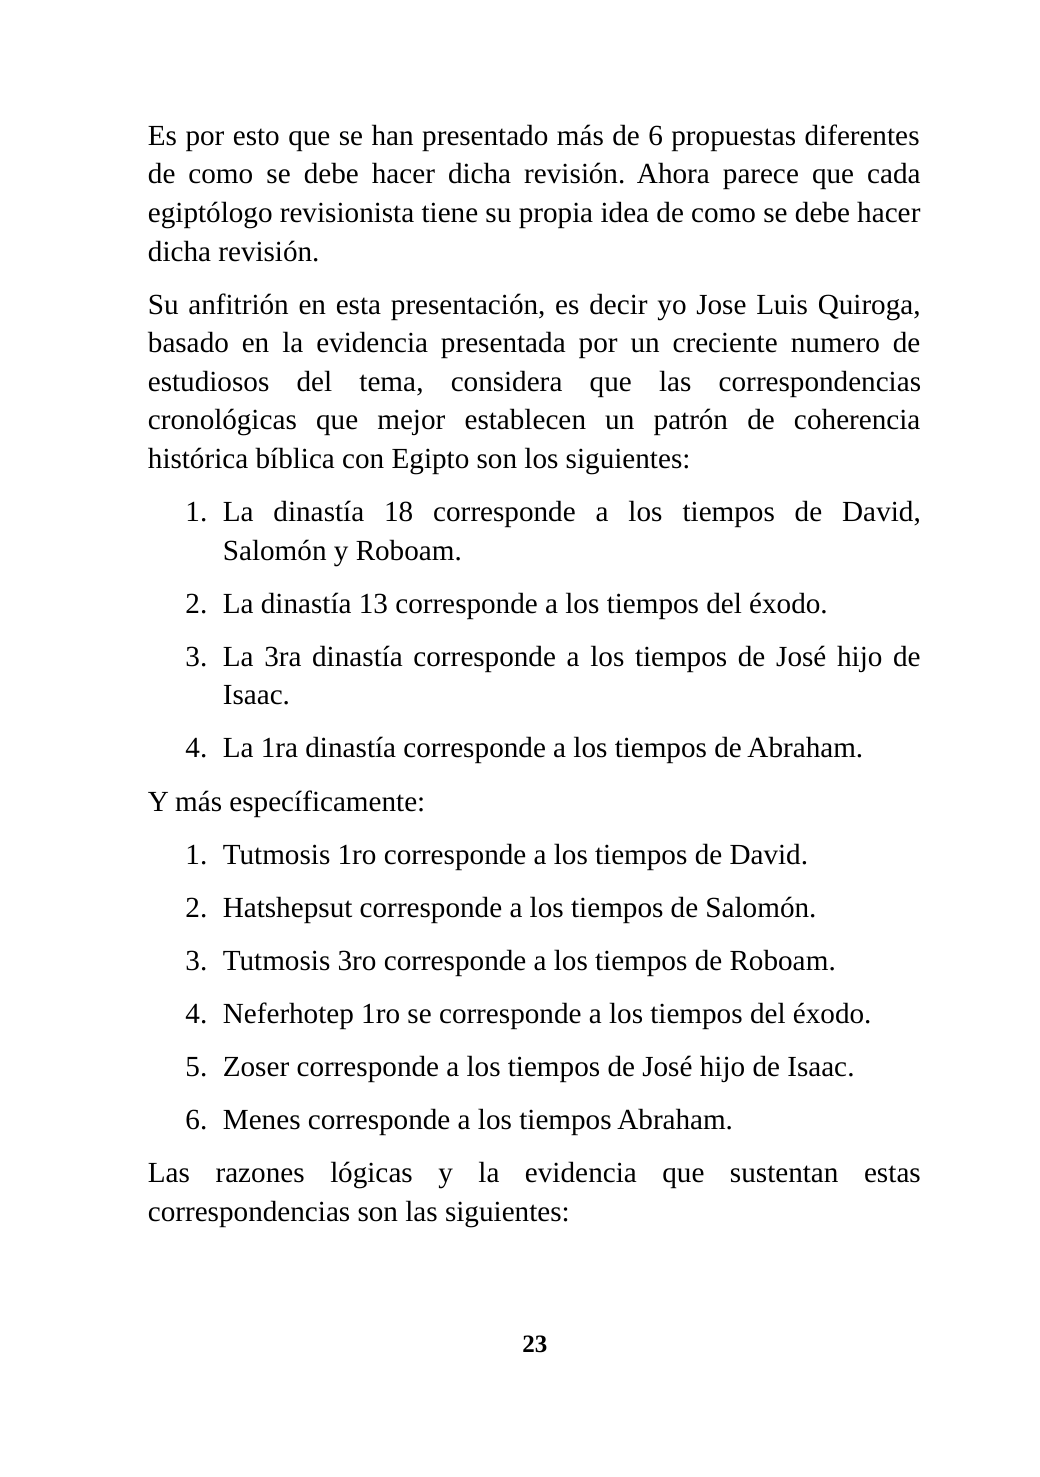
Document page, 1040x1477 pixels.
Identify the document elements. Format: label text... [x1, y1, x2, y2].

text Es por esto que se han presentado más de 6 propuestas diferentes de como se debe hacer dicha revisión. Ahora parece que cada egiptólogo revisionista tiene su propia idea de como se debe hacer dicha revisión. [148, 118, 921, 267]
list La 3ra dinastía corresponde a los tiempos de José hijo de Isaac. [185, 639, 921, 711]
list Menes corresponde a los tiempos Abraham. [185, 1102, 921, 1136]
list Hatshepsut corresponde a los tiempos de Salomón. [185, 890, 921, 923]
list Neferhotep 1ro se corresponde a los tiempos del éxodo. [185, 996, 921, 1030]
list Zoser corresponde a los tiempos de José hijo de Isaac. [185, 1049, 921, 1083]
list Tutmosis 1ro corresponde a los tiempos de David. [185, 837, 921, 870]
text Y más específicamente: [148, 784, 921, 817]
list La 1ra dinastía corresponde a los tiempos de Abraham. [185, 731, 921, 764]
list Tutmosis 3ro corresponde a los tiempos de Roboam. [185, 943, 921, 977]
list La dinastía 18 corresponde a los tiempos de David, Salomón y Roboam. [185, 494, 921, 566]
text Las razones lógicas y la evidencia que sustentan estas correspondencias son las siguientes: [148, 1156, 921, 1228]
list La dinastía 13 corresponde a los tiempos del éxodo. [185, 586, 921, 619]
text Su anfitrión en esta presentación, es decir yo Jose Luis Quiroga, basado en la evidencia presentada por un creciente numero de estudiosos del tema, considera que las correspondencias cronológicas que mejor establecen un patrón de coherencia histórica bíblica con Egipto son los siguientes: [148, 287, 921, 474]
